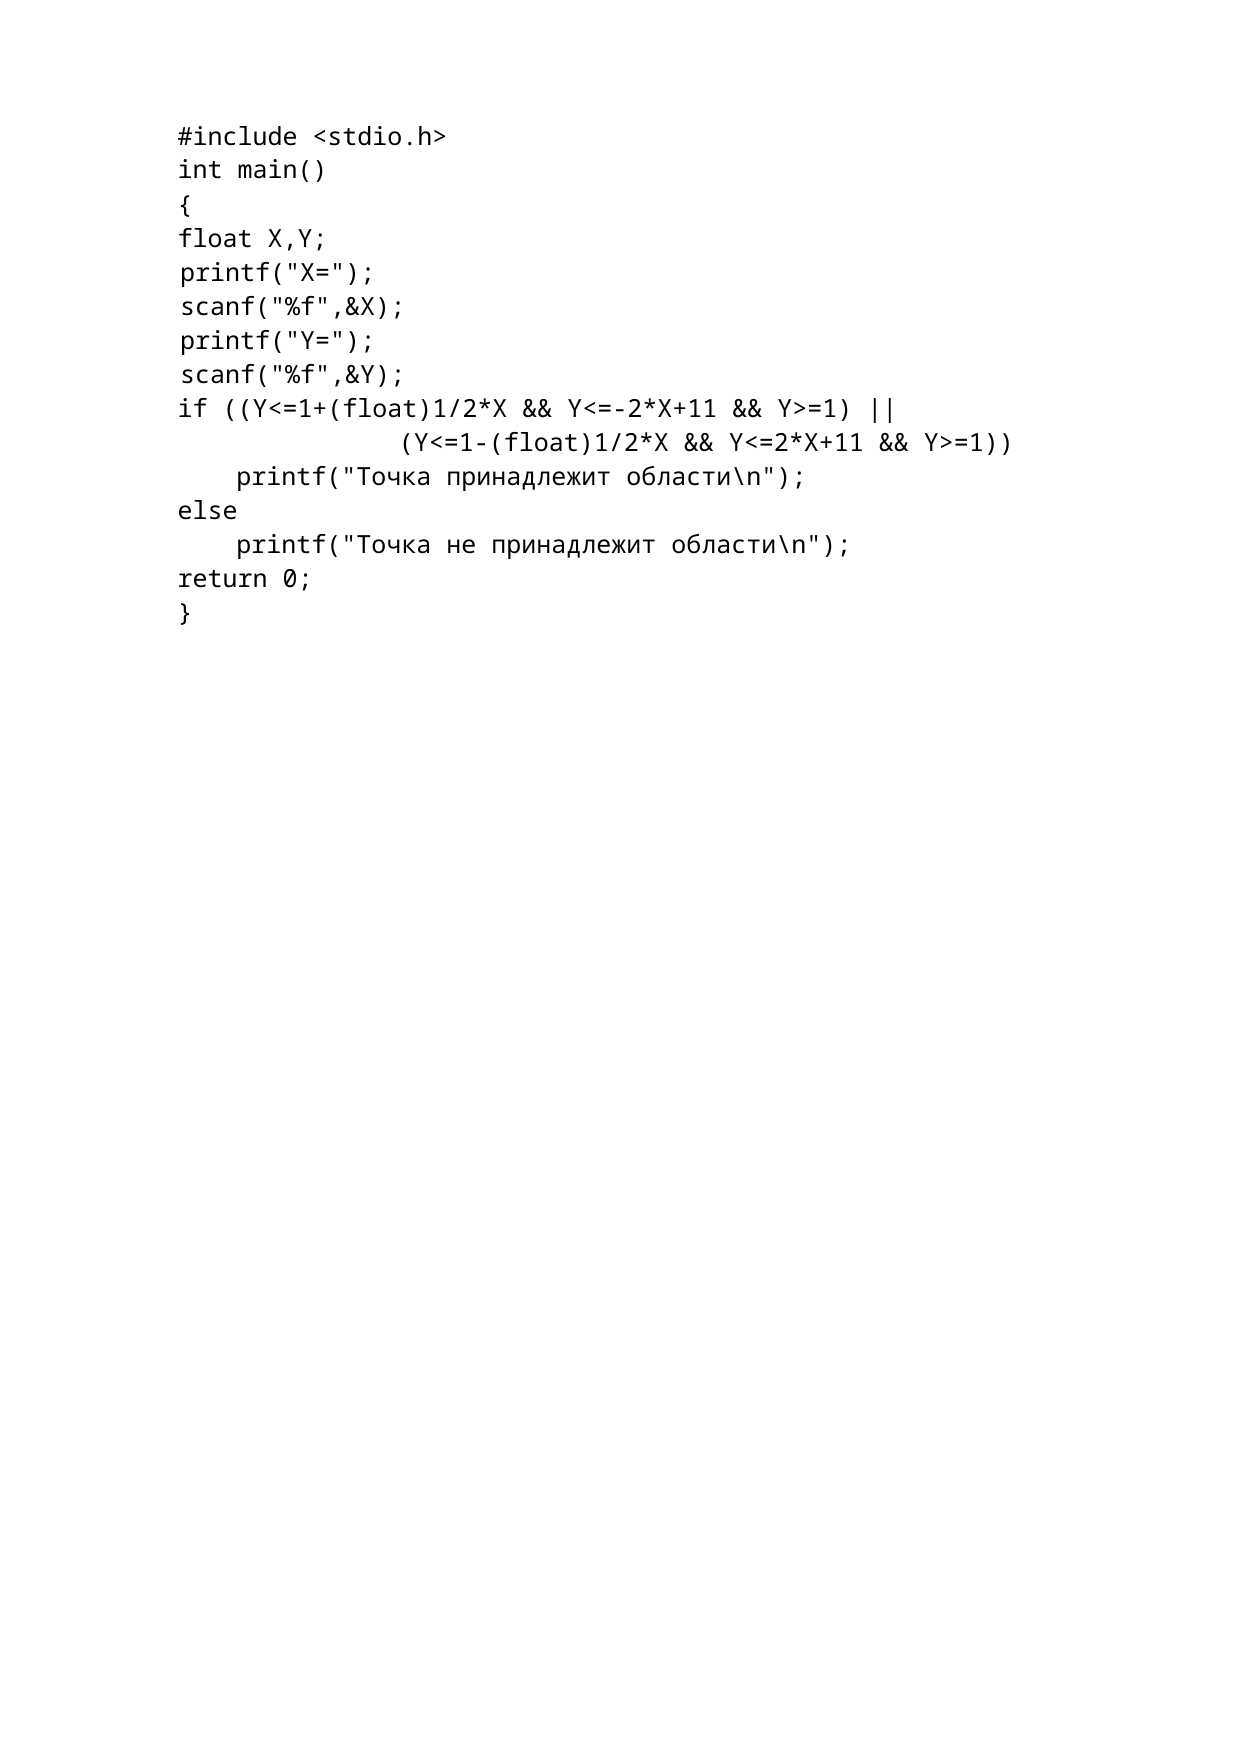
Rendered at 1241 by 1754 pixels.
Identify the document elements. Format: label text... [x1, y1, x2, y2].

text (Y<=1-(float)1/2*X && Y<=2*X+11 && Y>=1)) [177, 425, 1122, 459]
text } [177, 595, 1122, 629]
text #include <stdio.h> [177, 118, 1122, 152]
text scanf("%f",&X); [121, 288, 1122, 322]
text int main() [177, 152, 1122, 186]
text if ((Y<=1+(float)1/2*X && Y<=-2*X+11 && Y>=1) || [177, 391, 1122, 425]
text float X,Y; [177, 220, 1122, 254]
text printf("Y="); [121, 322, 1122, 357]
text printf("X="); [121, 254, 1122, 288]
text return 0; [177, 561, 1122, 595]
text { [177, 186, 1122, 220]
text scanf("%f",&Y); [121, 357, 1122, 391]
text printf("Точка принадлежит области\n"); [177, 459, 1122, 493]
text printf("Точка не принадлежит области\n"); [177, 527, 1122, 561]
text else [177, 493, 1122, 527]
